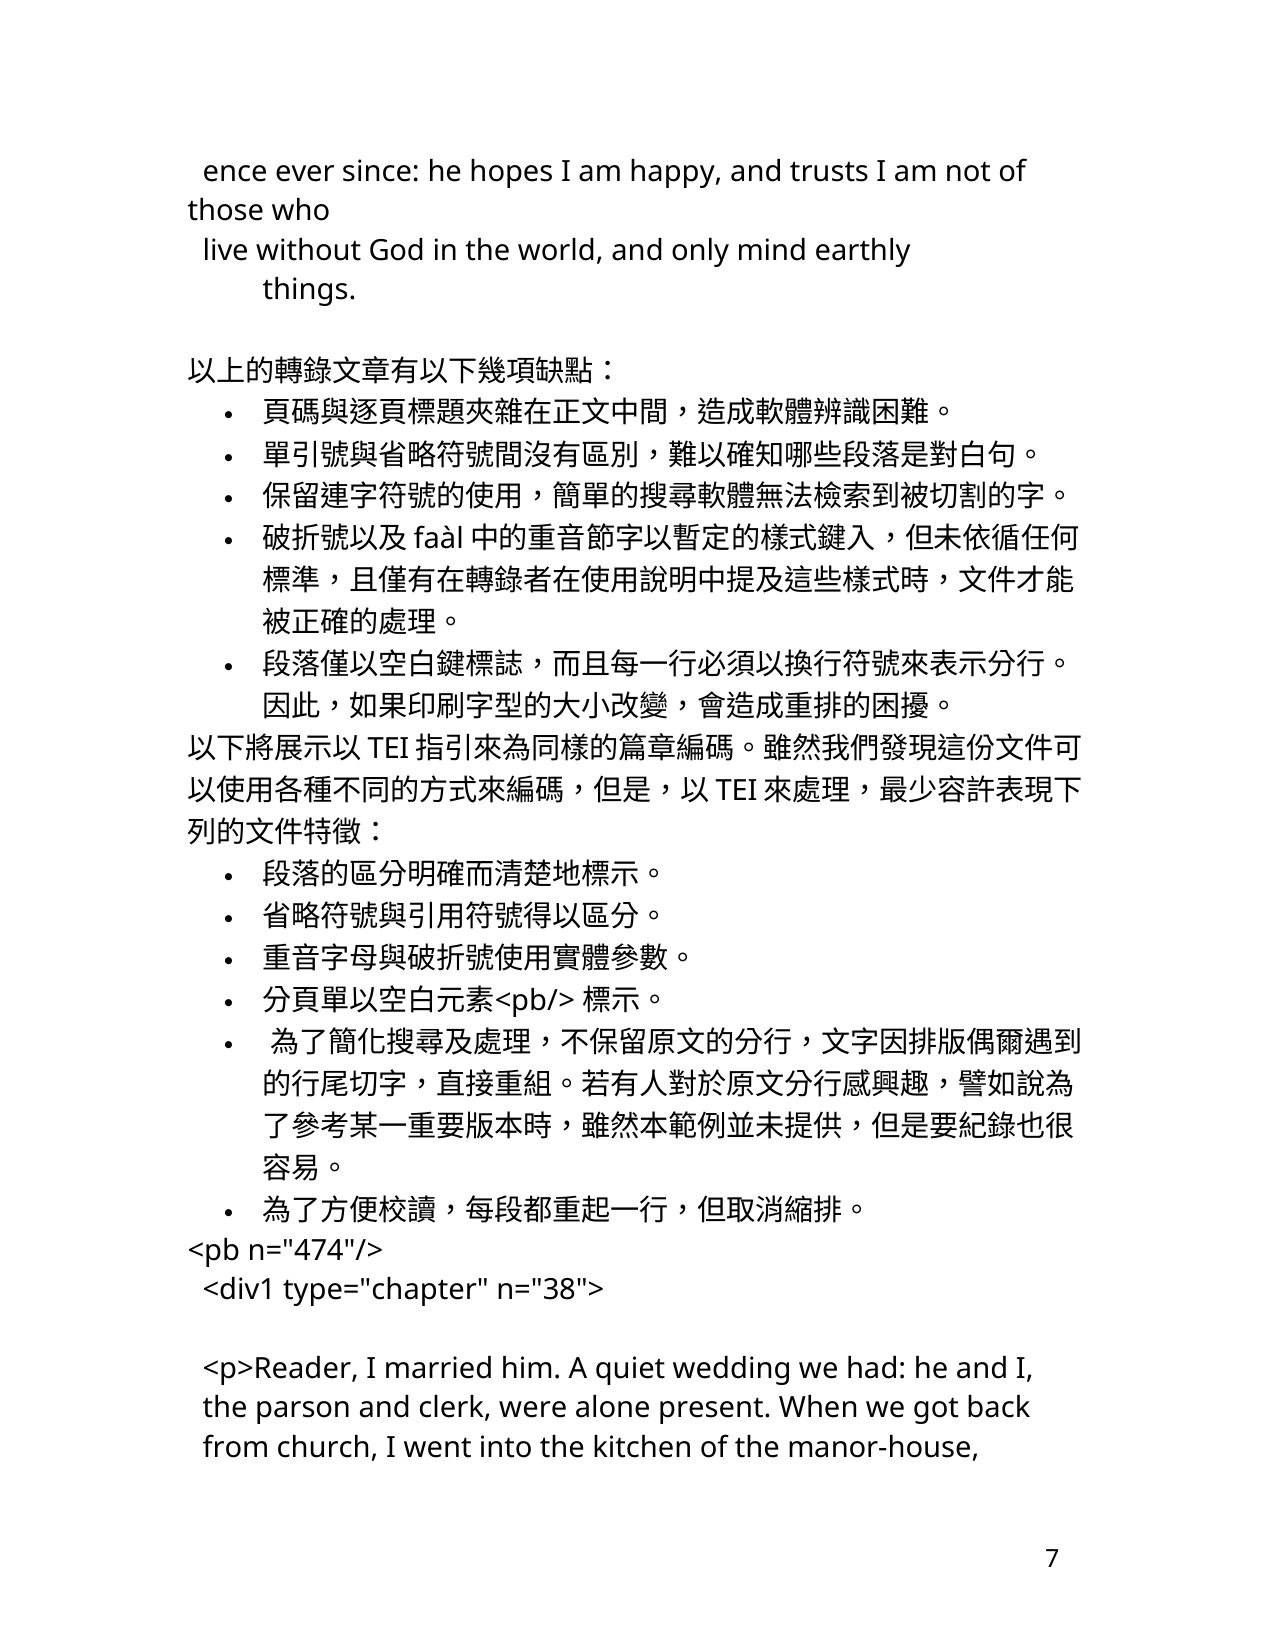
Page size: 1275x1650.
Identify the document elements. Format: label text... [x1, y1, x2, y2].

list 頁碼與逐頁標題夾雜在正文中間，造成軟體辨識困難。 [225, 389, 1087, 431]
list 單引號與省略符號間沒有區別，難以確知哪些段落是對白句。 [225, 431, 1087, 473]
text from church, I went into the kitchen of the manor-house, [187, 1426, 1087, 1466]
list 分頁單以空白元素<pb/> 標示。 [225, 977, 1087, 1019]
list 省略符號與引用符號得以區分。 [225, 893, 1087, 935]
text ence ever since: he hopes I am happy, and trusts I am not of those who [187, 150, 1087, 229]
text <pb n="474"/> [187, 1229, 1087, 1268]
list 段落僅以空白鍵標誌，而且每一行必須以換行符號來表示分行。因此，如果印刷字型的大小改變，會造成重排的困擾。 [225, 641, 1087, 725]
text the parson and clerk, were alone present. When we got back [187, 1387, 1087, 1426]
list 為了方便校讀，每段都重起一行，但取消縮排。 [225, 1187, 1087, 1229]
list 破折號以及faàl中的重音節字以暫定的樣式鍵入，但未依循任何標準，且僅有在轉錄者在使用說明中提及這些樣式時，文件才能被正確的處理。 [225, 515, 1087, 641]
text 以上的轉錄文章有以下幾項缺點： [187, 347, 1087, 389]
text <div1 type="chapter" n="38"> [187, 1268, 1087, 1308]
text 以下將展示以TEI指引來為同樣的篇章編碼。雖然我們發現這份文件可以使用各種不同的方式來編碼，但是，以TEI來處理，最少容許表現下列的文件特徵： [187, 725, 1087, 851]
text things. [187, 268, 1087, 308]
text <p>Reader, I married him. A quiet wedding we had: he and I, [187, 1347, 1087, 1387]
text live without God in the world, and only mind earthly [187, 229, 1087, 268]
list 為了簡化搜尋及處理，不保留原文的分行，文字因排版偶爾遇到的行尾切字，直接重組。若有人對於原文分行感興趣，譬如說為了參考某一重要版本時，雖然本範例並未提供，但是要紀錄也很容易。 [225, 1019, 1087, 1187]
list 保留連字符號的使用，簡單的搜尋軟體無法檢索到被切割的字。 [225, 473, 1087, 515]
list 段落的區分明確而清楚地標示。 [225, 851, 1087, 893]
list 重音字母與破折號使用實體參數。 [225, 935, 1087, 977]
